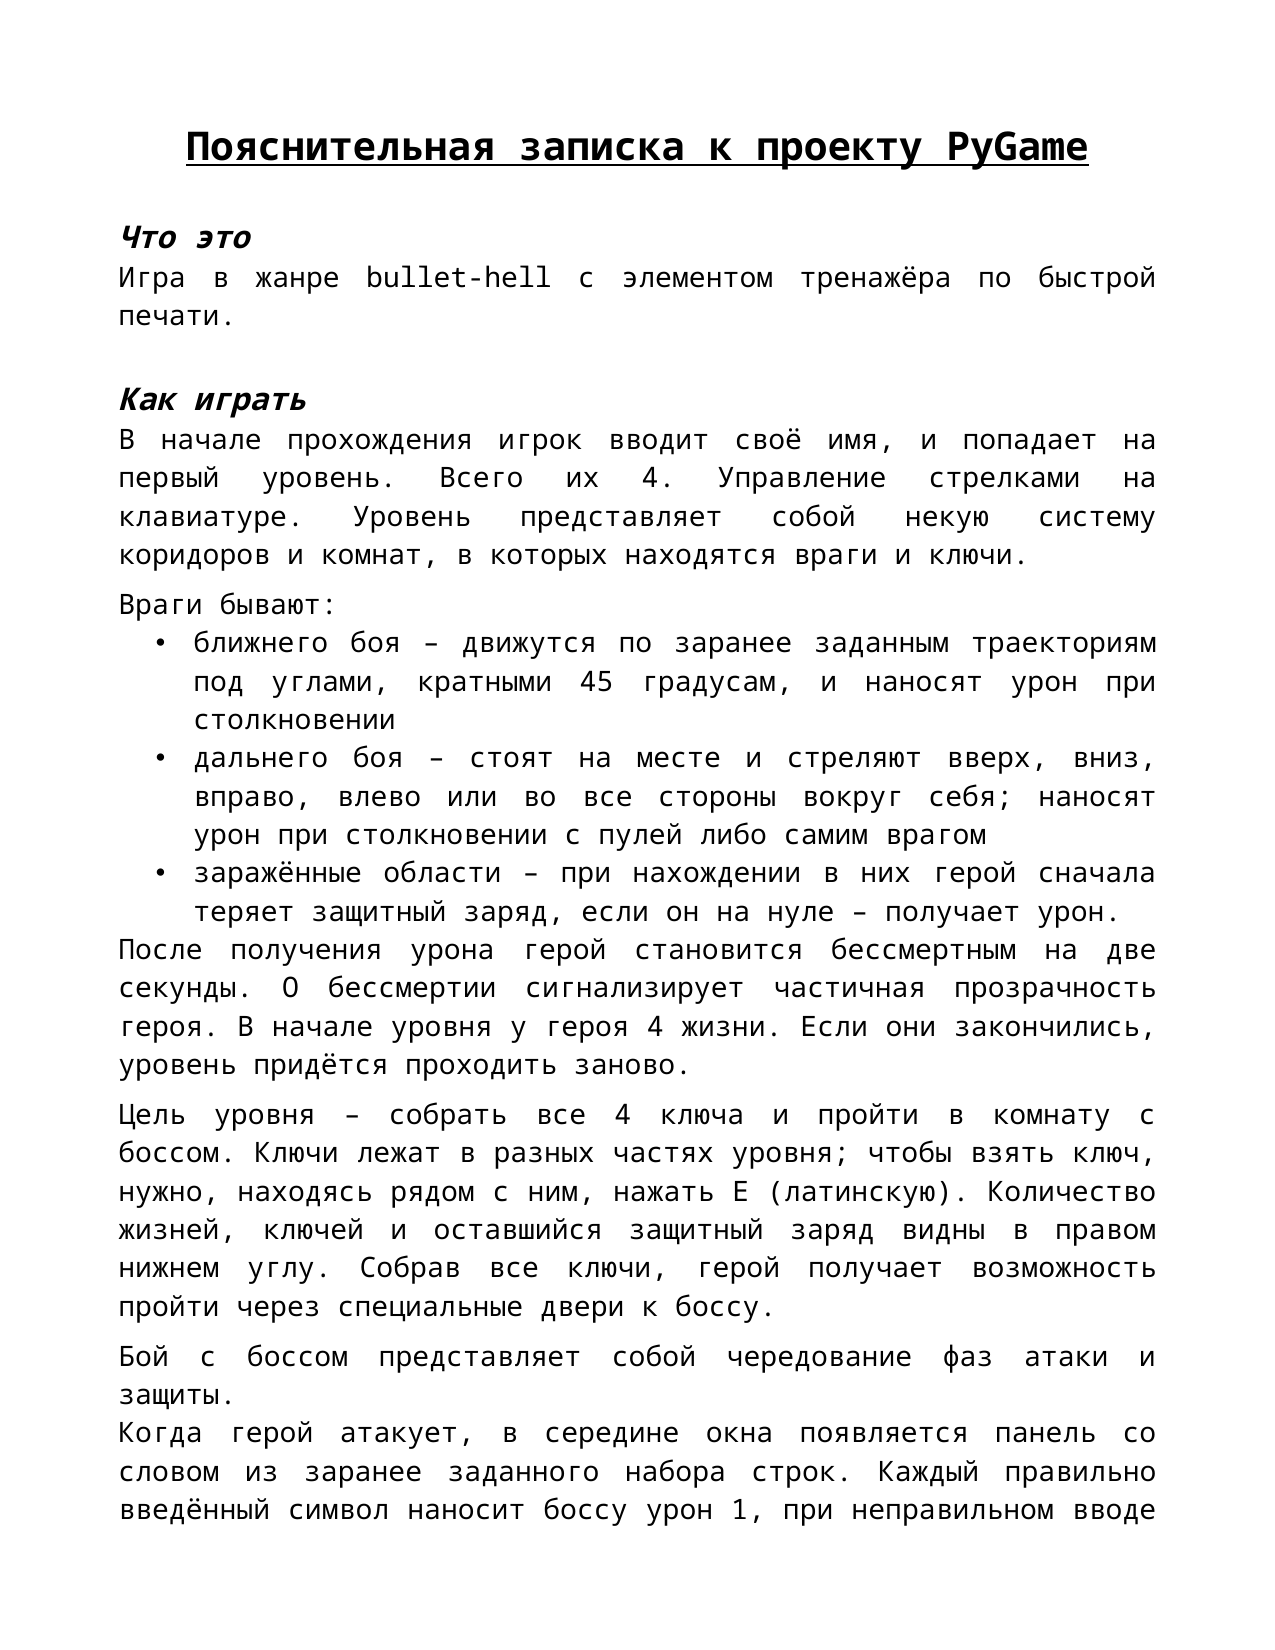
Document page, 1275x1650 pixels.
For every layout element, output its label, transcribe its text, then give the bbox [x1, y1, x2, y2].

list заражённые области – при нахождении в них герой сначала теряет защитный заряд, если он на нуле – получает урон. [156, 853, 1157, 929]
text После получения урона герой становится бессмертным на две секунды. О бессмертии сигнализирует частичная прозрачность героя. В начале уровня у героя 4 жизни. Если они закончились, уровень придётся проходить заново. [118, 929, 1157, 1083]
text Когда герой атакует, в середине окна появляется панель со словом из заранее заданного набора строк. Каждый правильно введённый символ наносит боссу урон 1, при неправильном вводе [118, 1413, 1157, 1528]
text Игра в жанре bullet-hell с элементом тренажёра по быстрой печати. [118, 257, 1157, 334]
text Враги бывают: [118, 584, 1157, 623]
text Как играть [118, 377, 1157, 419]
list ближнего боя – движутся по заранее заданным траекториям под углами, кратными 45 градусам, и наносят урон при столкновении [156, 623, 1157, 738]
text Цель уровня – собрать все 4 ключа и пройти в комнату с боссом. Ключи лежат в разных частях уровня; чтобы взять ключ, нужно, находясь рядом с ним, нажать E (латинскую). Количество жизней, ключей и оставшийся защитный заряд видны в правом нижнем углу. Собрав все ключи, герой получает возможность пройти через специальные двери к боссу. [118, 1094, 1157, 1324]
text Бой с боссом представляет собой чередование фаз атаки и защиты. [118, 1336, 1157, 1413]
text Что это [118, 215, 1157, 257]
text Пояснительная записка к проекту PyGame [118, 118, 1157, 172]
list дальнего боя – стоят на месте и стреляют вверх, вниз, вправо, влево или во все стороны вокруг себя; наносят урон при столкновении с пулей либо самим врагом [156, 738, 1157, 853]
text В начале прохождения игрок вводит своё имя, и попадает на первый уровень. Всего их 4. Управление стрелками на клавиатуре. Уровень представляет собой некую систему коридоров и комнат, в которых находятся враги и ключи. [118, 419, 1157, 572]
